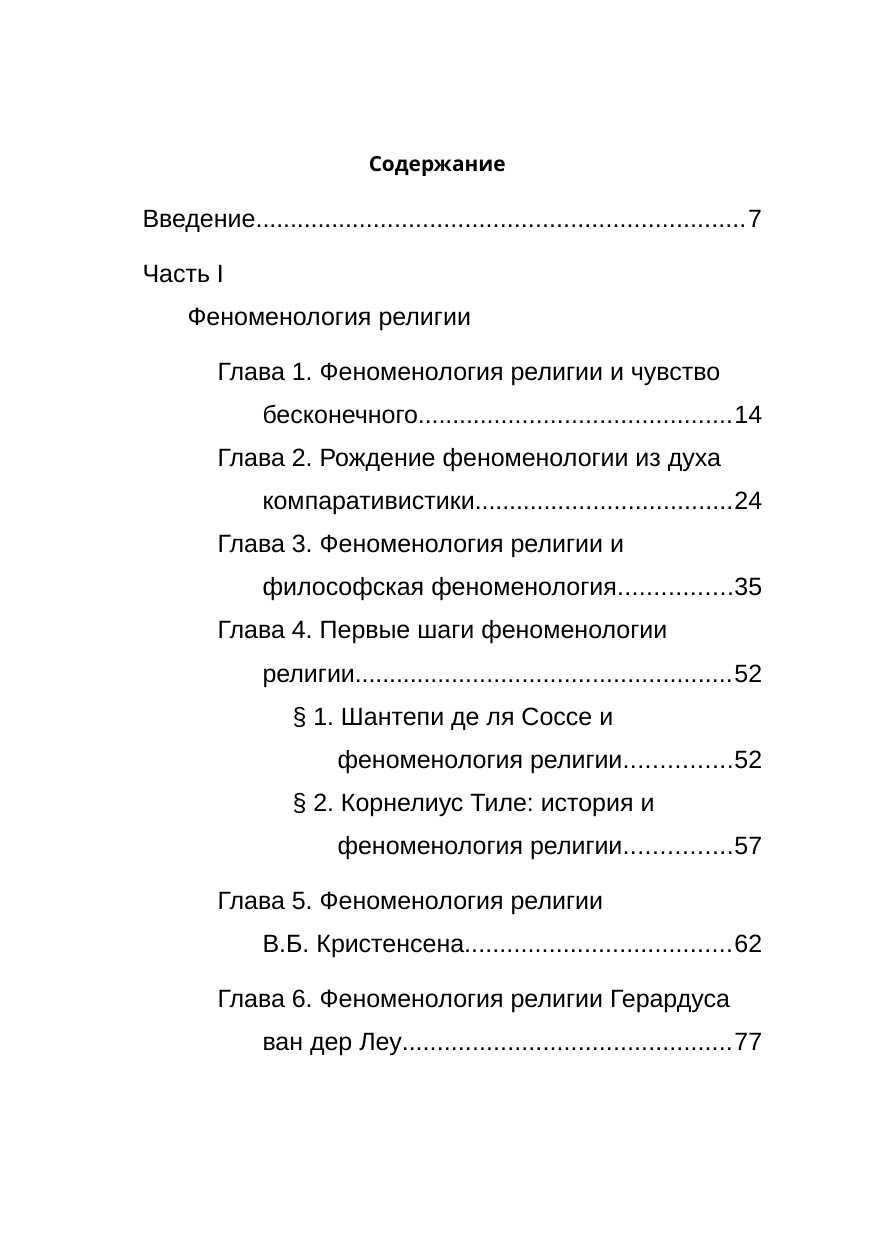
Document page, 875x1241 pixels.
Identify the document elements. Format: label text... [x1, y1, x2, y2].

text Содержание [112, 149, 762, 178]
text Часть I Феноменология религии [142, 259, 762, 331]
text Глава 4. Первые шаги феноменологии религии 52 [217, 615, 762, 687]
text Введение 7 [142, 204, 762, 232]
text Глава 5. Феноменология религии В.Б. Кристенсена 62 [217, 886, 762, 958]
text § 1. Шантепи де ля Соссе и феноменология религии 52 [292, 702, 762, 773]
text § 2. Корнелиус Тиле: история и феноменология религии 57 [292, 788, 762, 860]
text Глава 1. Феноменология религии и чувство бесконечного 14 [217, 357, 762, 428]
text Глава 3. Феноменология религии и философская феноменология 35 [217, 529, 762, 601]
text Глава 2. Рождение феноменологии из духа компаративистики 24 [217, 443, 762, 515]
text Глава 6. Феноменология религии Герардуса ван дер Леу 77 [217, 984, 762, 1056]
